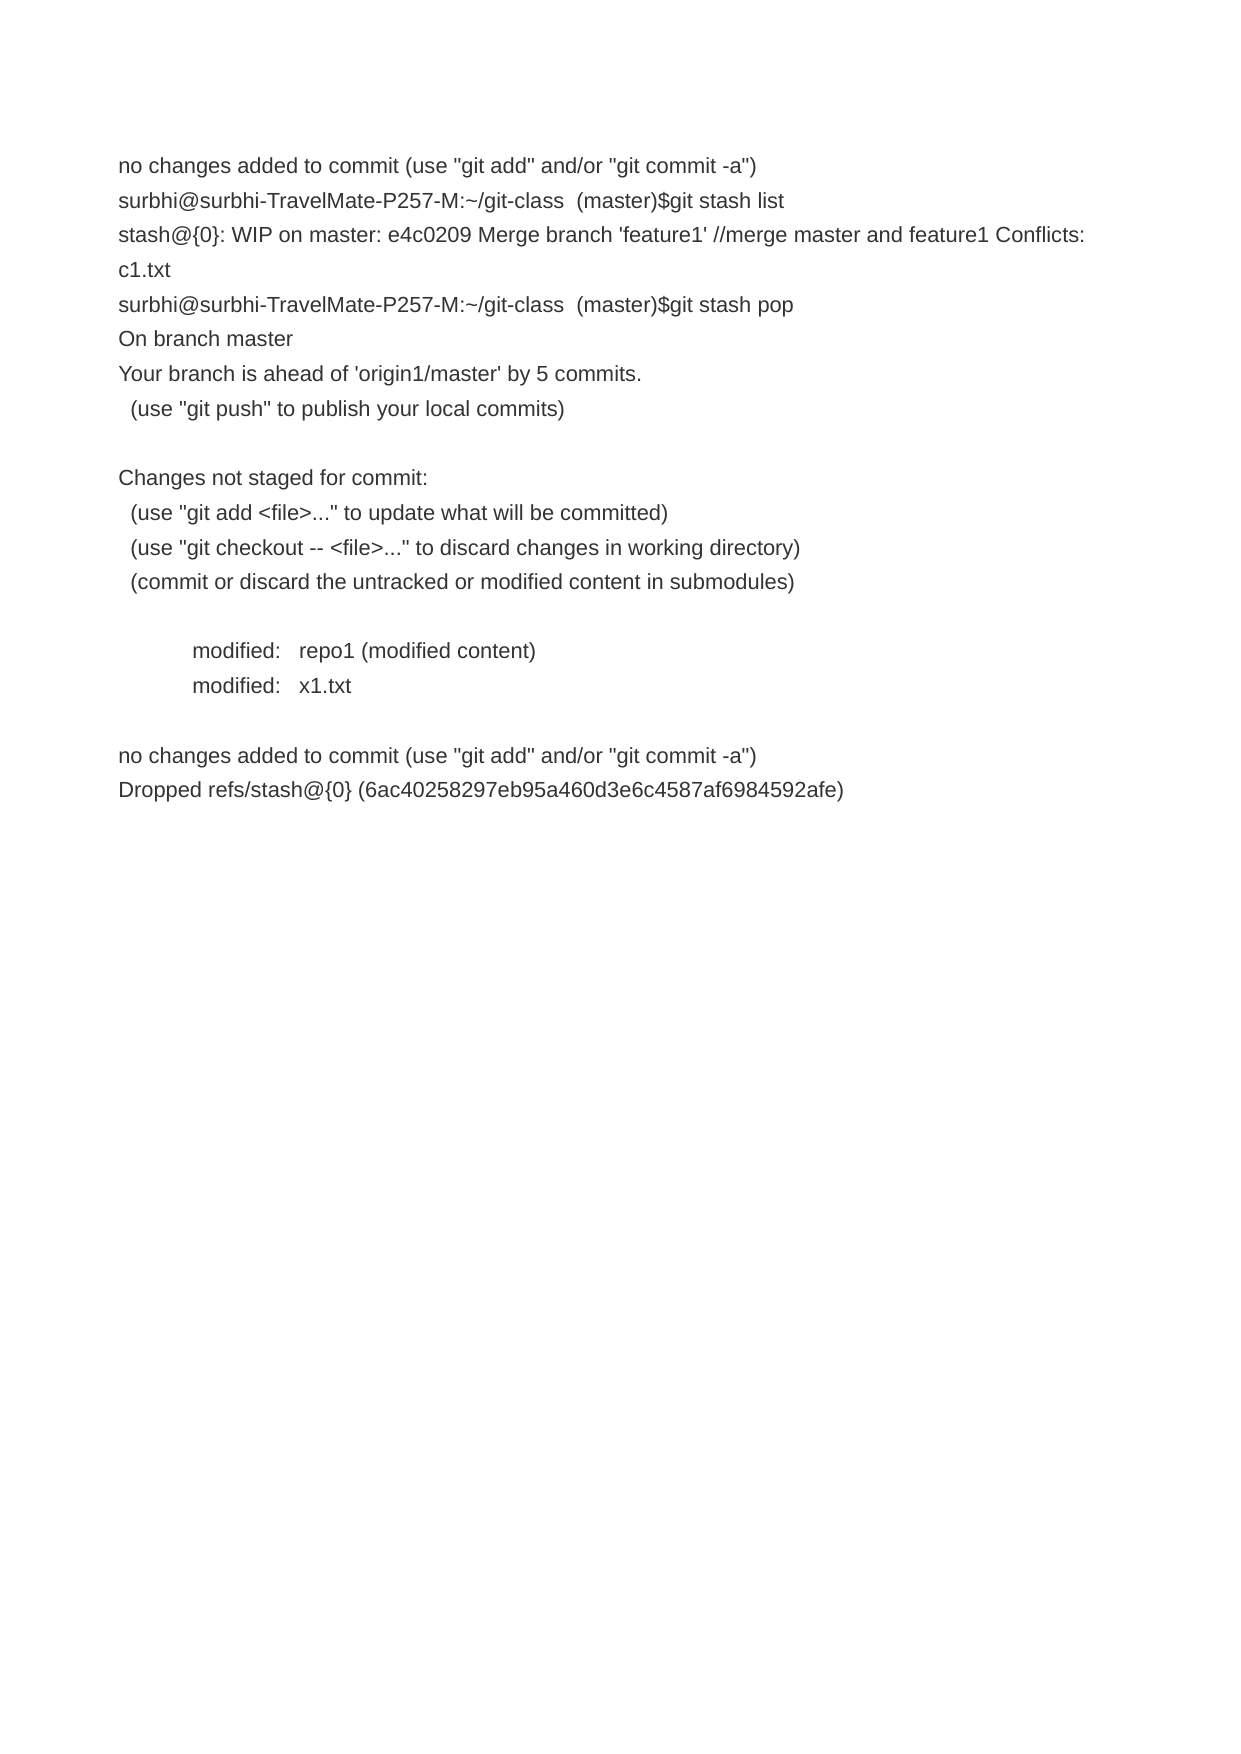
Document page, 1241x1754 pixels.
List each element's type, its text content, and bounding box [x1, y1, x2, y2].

text modified: x1.txt [118, 673, 1122, 698]
text no changes added to commit (use "git add" and/or "git commit -a") [118, 153, 1122, 178]
text (commit or discard the untracked or modified content in submodules) [118, 569, 1122, 594]
text (use "git push" to publish your local commits) [118, 396, 1122, 421]
text (use "git add <file>..." to update what will be committed) [118, 500, 1122, 525]
text Your branch is ahead of 'origin1/master' by 5 commits. [118, 361, 1122, 386]
text Changes not staged for commit: [118, 465, 1122, 490]
text surbhi@surbhi-TravelMate-P257-M:~/git-class (master)$git stash pop [118, 292, 1122, 317]
text surbhi@surbhi-TravelMate-P257-M:~/git-class (master)$git stash list [118, 187, 1122, 213]
text On branch master [118, 326, 1122, 351]
text no changes added to commit (use "git add" and/or "git commit -a") [118, 742, 1122, 768]
text modified: repo1 (modified content) [118, 638, 1122, 664]
text stash@{0}: WIP on master: e4c0209 Merge branch 'feature1' //merge master and feature1 Conflicts: c1.txt [118, 222, 1122, 282]
text Dropped refs/stash@{0} (6ac40258297eb95a460d3e6c4587af6984592afe) [118, 777, 1122, 802]
text (use "git checkout -- <file>..." to discard changes in working directory) [118, 534, 1122, 559]
